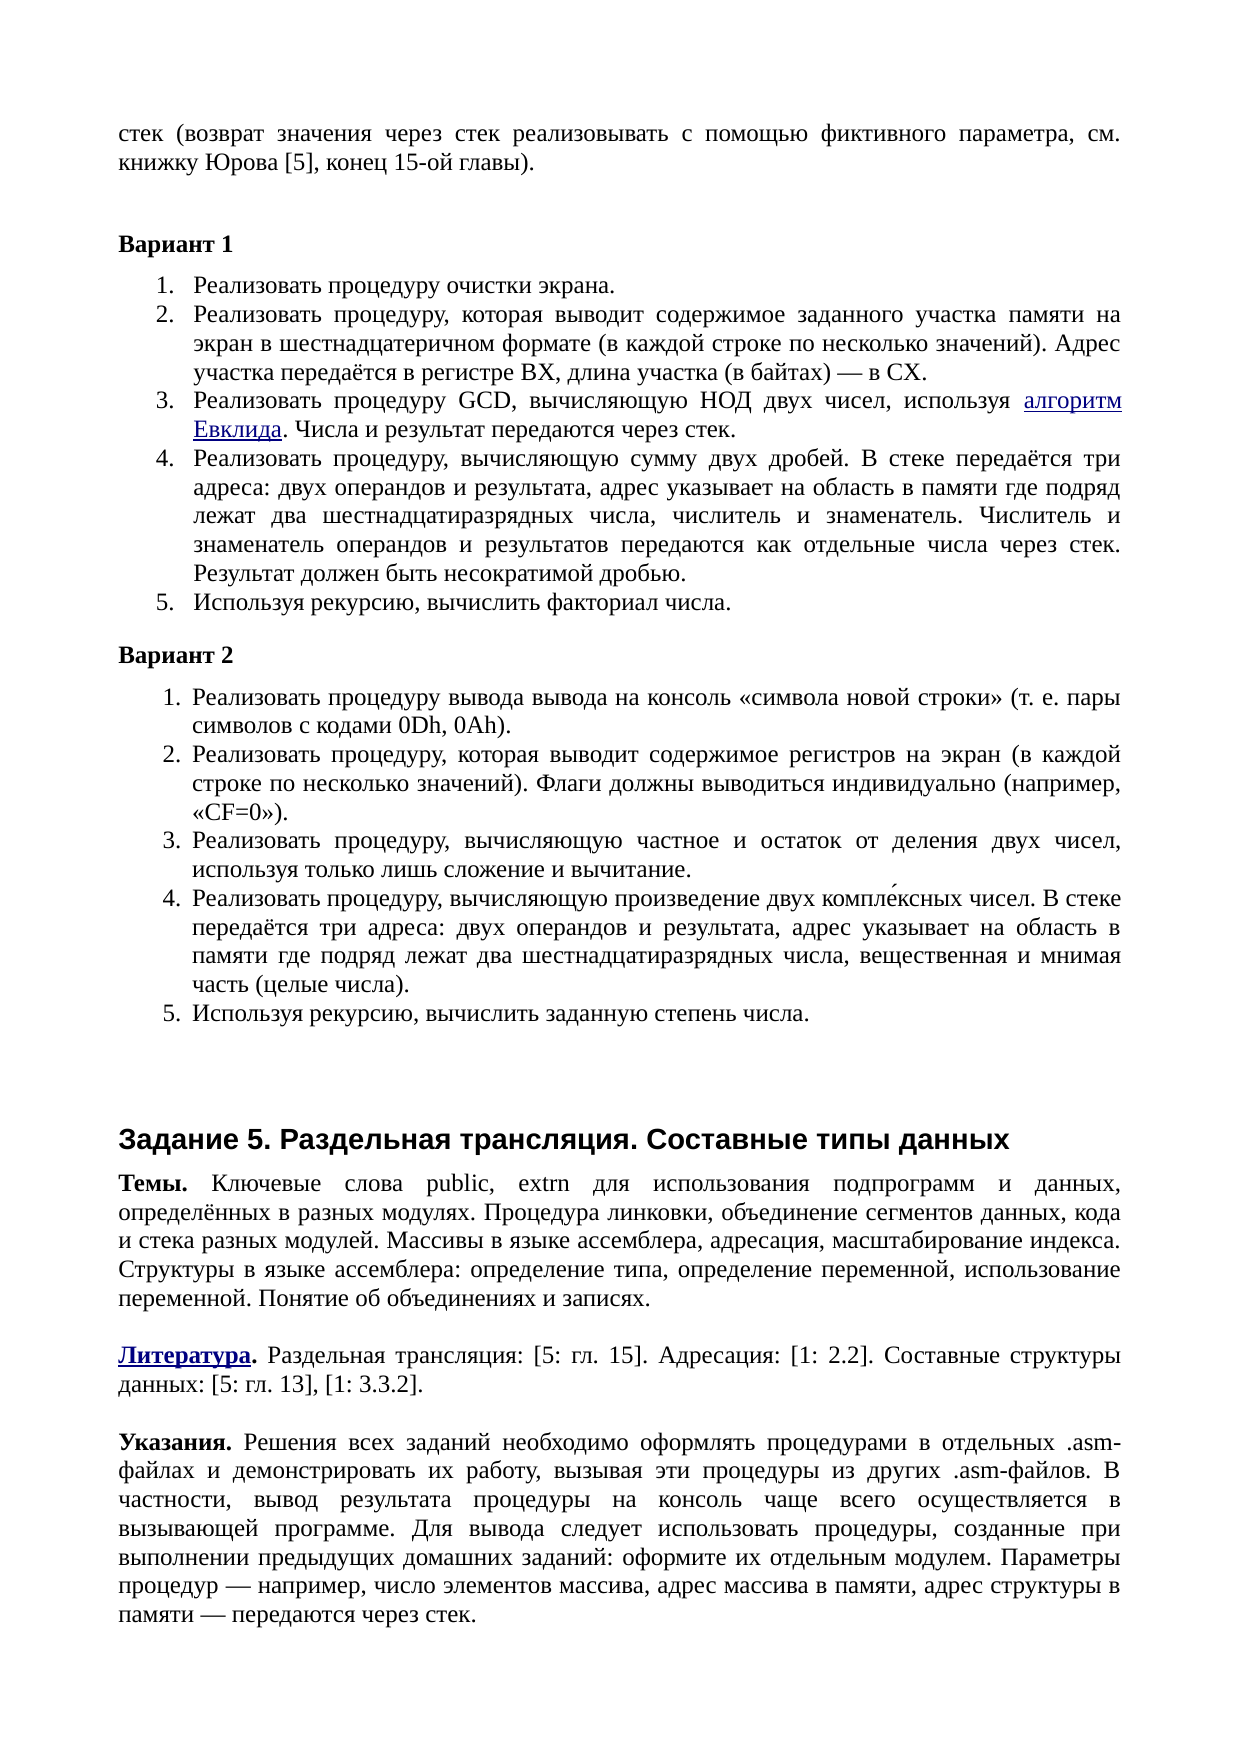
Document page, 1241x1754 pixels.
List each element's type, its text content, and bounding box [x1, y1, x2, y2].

text Литература. Раздельная трансляция: [5: гл. 15]. Адресация: [1: 2.2]. Составные структуры данных: [5: гл. 13], [1: 3.3.2]. [118, 1340, 1122, 1398]
list Используя рекурсию, вычислить заданную степень числа. [162, 998, 1122, 1027]
list Используя рекурсию, вычислить факториал числа. [156, 587, 1122, 616]
subtitle Задание 5. Раздельная трансляция. Составные типы данных [118, 1122, 1122, 1155]
list Реализовать процедуру, вычисляющую частное и остаток от деления двух чисел, используя только лишь сложение и вычитание. [162, 826, 1122, 883]
list Реализовать процедуру, которая выводит содержимое регистров на экран (в каждой строке по несколько значений). Флаги должны выводиться индивидуально (например, «CF=0»). [162, 739, 1122, 826]
list Реализовать процедуру вывода вывода на консоль «символа новой строки» (т. е. пары символов с кодами 0Dh, 0Ah). [162, 682, 1122, 739]
list Реализовать процедуру GCD, вычисляющую НОД двух чисел, используя алгоритм Евклида. Числа и результат передаются через стек. [156, 386, 1122, 443]
list Реализовать процедуру очистки экрана. [156, 271, 1122, 299]
text Указания. Решения всех заданий необходимо оформлять процедурами в отдельных .asm-файлах и демонстрировать их работу, вызывая эти процедуры из других .asm-файлов. В частности, вывод результата процедуры на консоль чаще всего осуществляется в вызывающей программе. Для вывода следует использовать процедуры, созданные при выполнении предыдущих домашних заданий: оформите их отдельным модулем. Параметры процедур — например, число элементов массива, адрес массива в памяти, адрес структуры в памяти — передаются через стек. [118, 1427, 1122, 1628]
list Реализовать процедуру, вычисляющую произведение двух компле́ксных чисел. В стеке передаётся три адреса: двух операндов и результата, адрес указывает на область в памяти где подряд лежат два шестнадцатиразрядных числа, вещественная и мнимая часть (целые числа). [162, 883, 1122, 998]
subtitle Вариант 1 [118, 229, 1122, 258]
list Реализовать процедуру, которая выводит содержимое заданного участка памяти на экран в шестнадцатеричном формате (в каждой строке по несколько значений). Адрес участка передаётся в регистре BX, длина участка (в байтах) — в CX. [156, 299, 1122, 386]
text стек (возврат значения через стек реализовывать с помощью фиктивного параметра, см. книжку Юрова [5], конец 15-ой главы). [118, 118, 1122, 176]
subtitle Вариант 2 [118, 641, 1122, 669]
list Реализовать процедуру, вычисляющую сумму двух дробей. В стеке передаётся три адреса: двух операндов и результата, адрес указывает на область в памяти где подряд лежат два шестнадцатиразрядных числа, числитель и знаменатель. Числитель и знаменатель операндов и результатов передаются как отдельные числа через стек. Результат должен быть несократимой дробью. [156, 443, 1122, 587]
text Темы. Ключевые слова public, extrn для использования подпрограмм и данных, определённых в разных модулях. Процедура линковки, объединение сегментов данных, кода и стека разных модулей. Массивы в языке ассемблера, адресация, масштабирование индекса. Структуры в языке ассемблера: определение типа, определение переменной, использование переменной. Понятие об объединениях и записях. [118, 1168, 1122, 1312]
